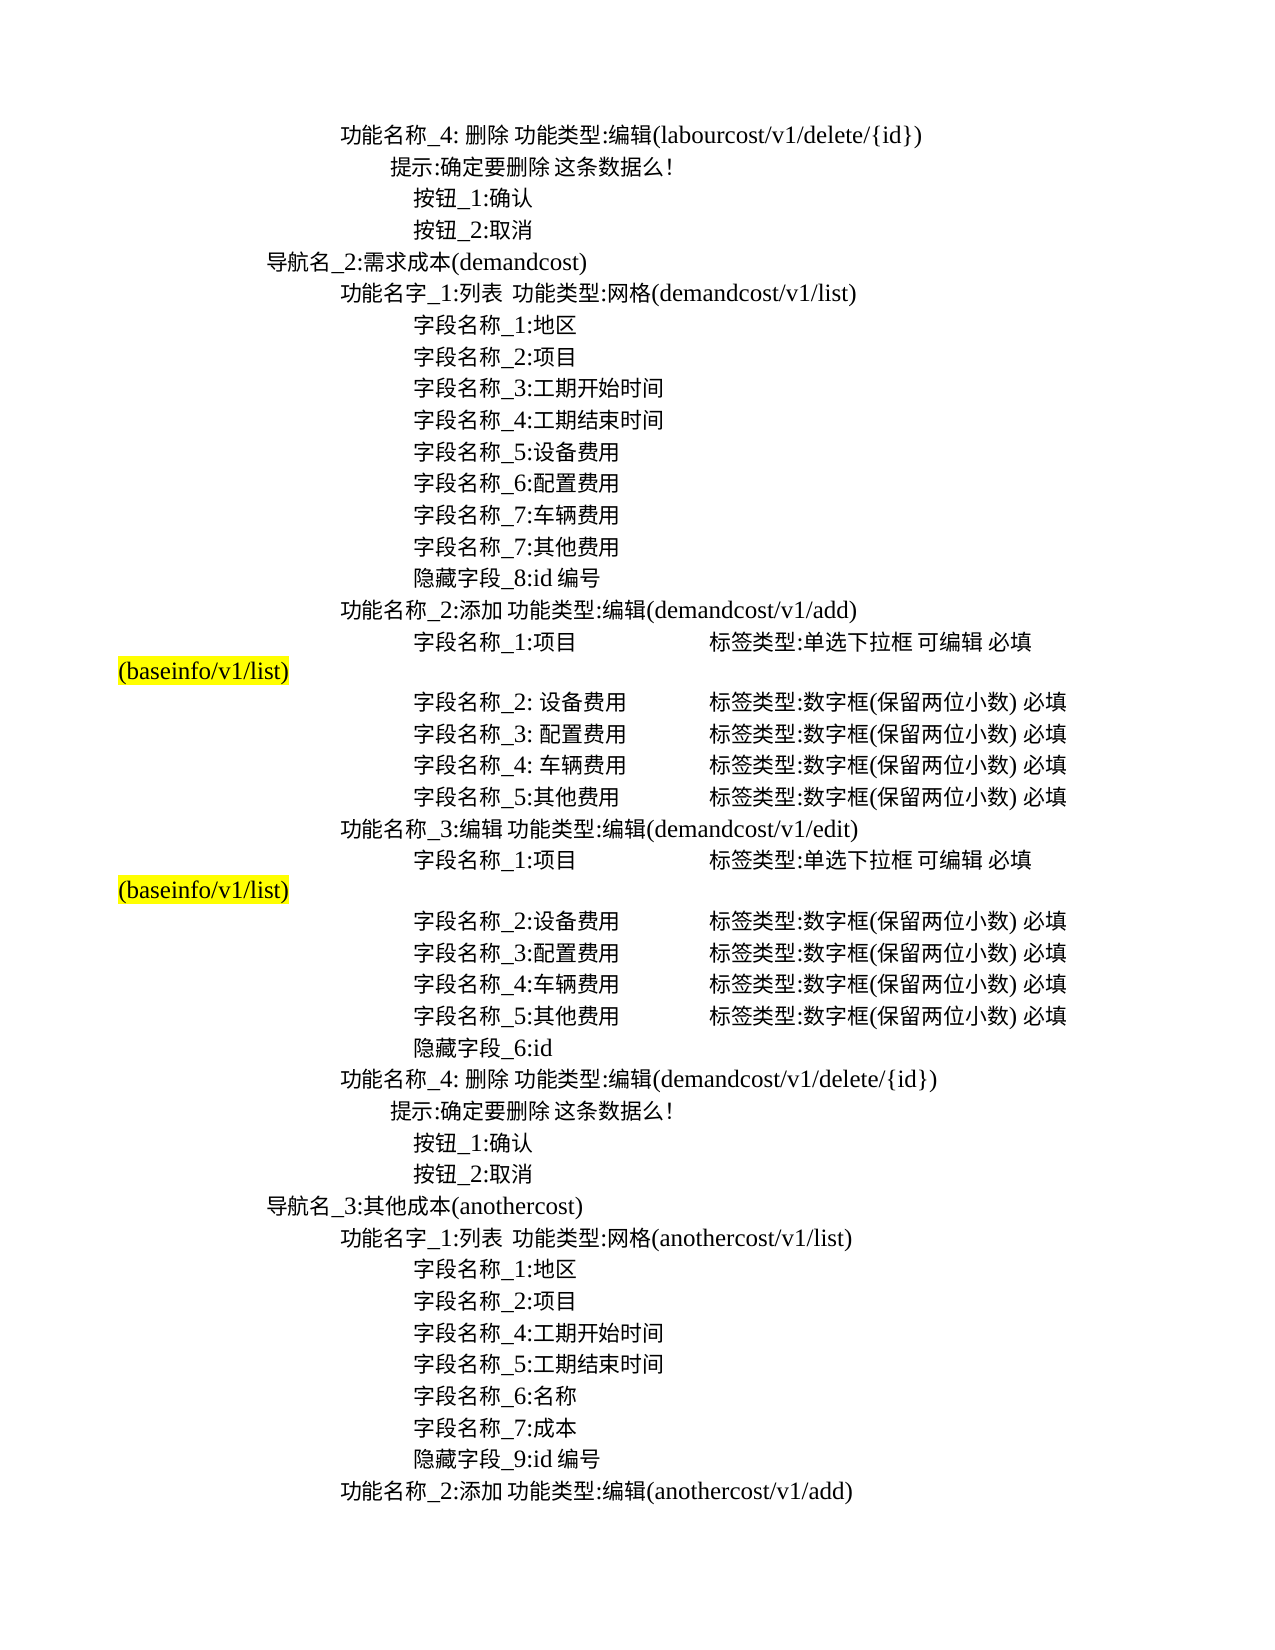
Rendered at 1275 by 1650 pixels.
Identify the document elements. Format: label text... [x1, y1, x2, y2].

text 字段名称_7:车辆费用 [118, 498, 1157, 530]
text 字段名称_4:工期结束时间 [118, 403, 1157, 435]
text 功能名称_2:添加 功能类型:编辑(anothercost/v1/add) [118, 1474, 1157, 1506]
text 导航名_2:需求成本(demandcost) [118, 245, 1157, 276]
text 字段名称_5:其他费用 标签类型:数字框(保留两位小数) 必填 [118, 780, 1157, 812]
text 字段名称_5:工期结束时间 [118, 1347, 1157, 1379]
text 字段名称_4: 车辆费用 标签类型:数字框(保留两位小数) 必填 [118, 748, 1157, 780]
text 提示:确定要删除 这条数据么！ [118, 150, 1157, 181]
text 导航名_3:其他成本(anothercost) [118, 1189, 1157, 1221]
text 字段名称_2:项目 [118, 1284, 1157, 1316]
text 按钮_2:取消 [118, 213, 1157, 245]
text 按钮_1:确认 [118, 181, 1157, 213]
text 字段名称_2:设备费用 标签类型:数字框(保留两位小数) 必填 [118, 904, 1157, 936]
text 字段名称_2:项目 [118, 340, 1157, 371]
text 字段名称_7:成本 [118, 1411, 1157, 1442]
text 字段名称_1:地区 [118, 308, 1157, 340]
text 字段名称_3: 配置费用 标签类型:数字框(保留两位小数) 必填 [118, 717, 1157, 748]
text 字段名称_6:名称 [118, 1379, 1157, 1411]
text 字段名称_4:工期开始时间 [118, 1316, 1157, 1347]
text 按钮_1:确认 [118, 1126, 1157, 1157]
text 功能名称_2:添加 功能类型:编辑(demandcost/v1/add) [118, 593, 1157, 625]
text 字段名称_3:工期开始时间 [118, 371, 1157, 403]
text 字段名称_7:其他费用 [118, 530, 1157, 561]
text 字段名称_1:地区 [118, 1252, 1157, 1284]
text 字段名称_2: 设备费用 标签类型:数字框(保留两位小数) 必填 [118, 685, 1157, 717]
text 功能名字_1:列表 功能类型:网格(anothercost/v1/list) [118, 1221, 1157, 1252]
text 字段名称_3:配置费用 标签类型:数字框(保留两位小数) 必填 [118, 936, 1157, 967]
text (baseinfo/v1/list) [118, 875, 1157, 904]
text (baseinfo/v1/list) [118, 656, 1157, 685]
text 字段名称_6:配置费用 [118, 466, 1157, 498]
text 功能名称_4: 删除 功能类型:编辑(demandcost/v1/delete/{id}) [118, 1062, 1157, 1094]
text 字段名称_4:车辆费用 标签类型:数字框(保留两位小数) 必填 [118, 967, 1157, 999]
text 字段名称_5:其他费用 标签类型:数字框(保留两位小数) 必填 [118, 999, 1157, 1031]
text 隐藏字段_6:id [118, 1031, 1157, 1062]
text 隐藏字段_8:id编号 [118, 561, 1157, 593]
text 字段名称_1:项目 标签类型:单选下拉框 可编辑 必填 [118, 843, 1157, 875]
text 功能名称_3:编辑 功能类型:编辑(demandcost/v1/edit) [118, 812, 1157, 843]
text 字段名称_5:设备费用 [118, 435, 1157, 466]
text 隐藏字段_9:id编号 [118, 1442, 1157, 1474]
text 按钮_2:取消 [118, 1157, 1157, 1189]
text 功能名字_1:列表 功能类型:网格(demandcost/v1/list) [118, 276, 1157, 308]
text 功能名称_4: 删除 功能类型:编辑(labourcost/v1/delete/{id}) [118, 118, 1157, 150]
text 字段名称_1:项目 标签类型:单选下拉框 可编辑 必填 [118, 625, 1157, 656]
text 提示:确定要删除 这条数据么！ [118, 1094, 1157, 1126]
